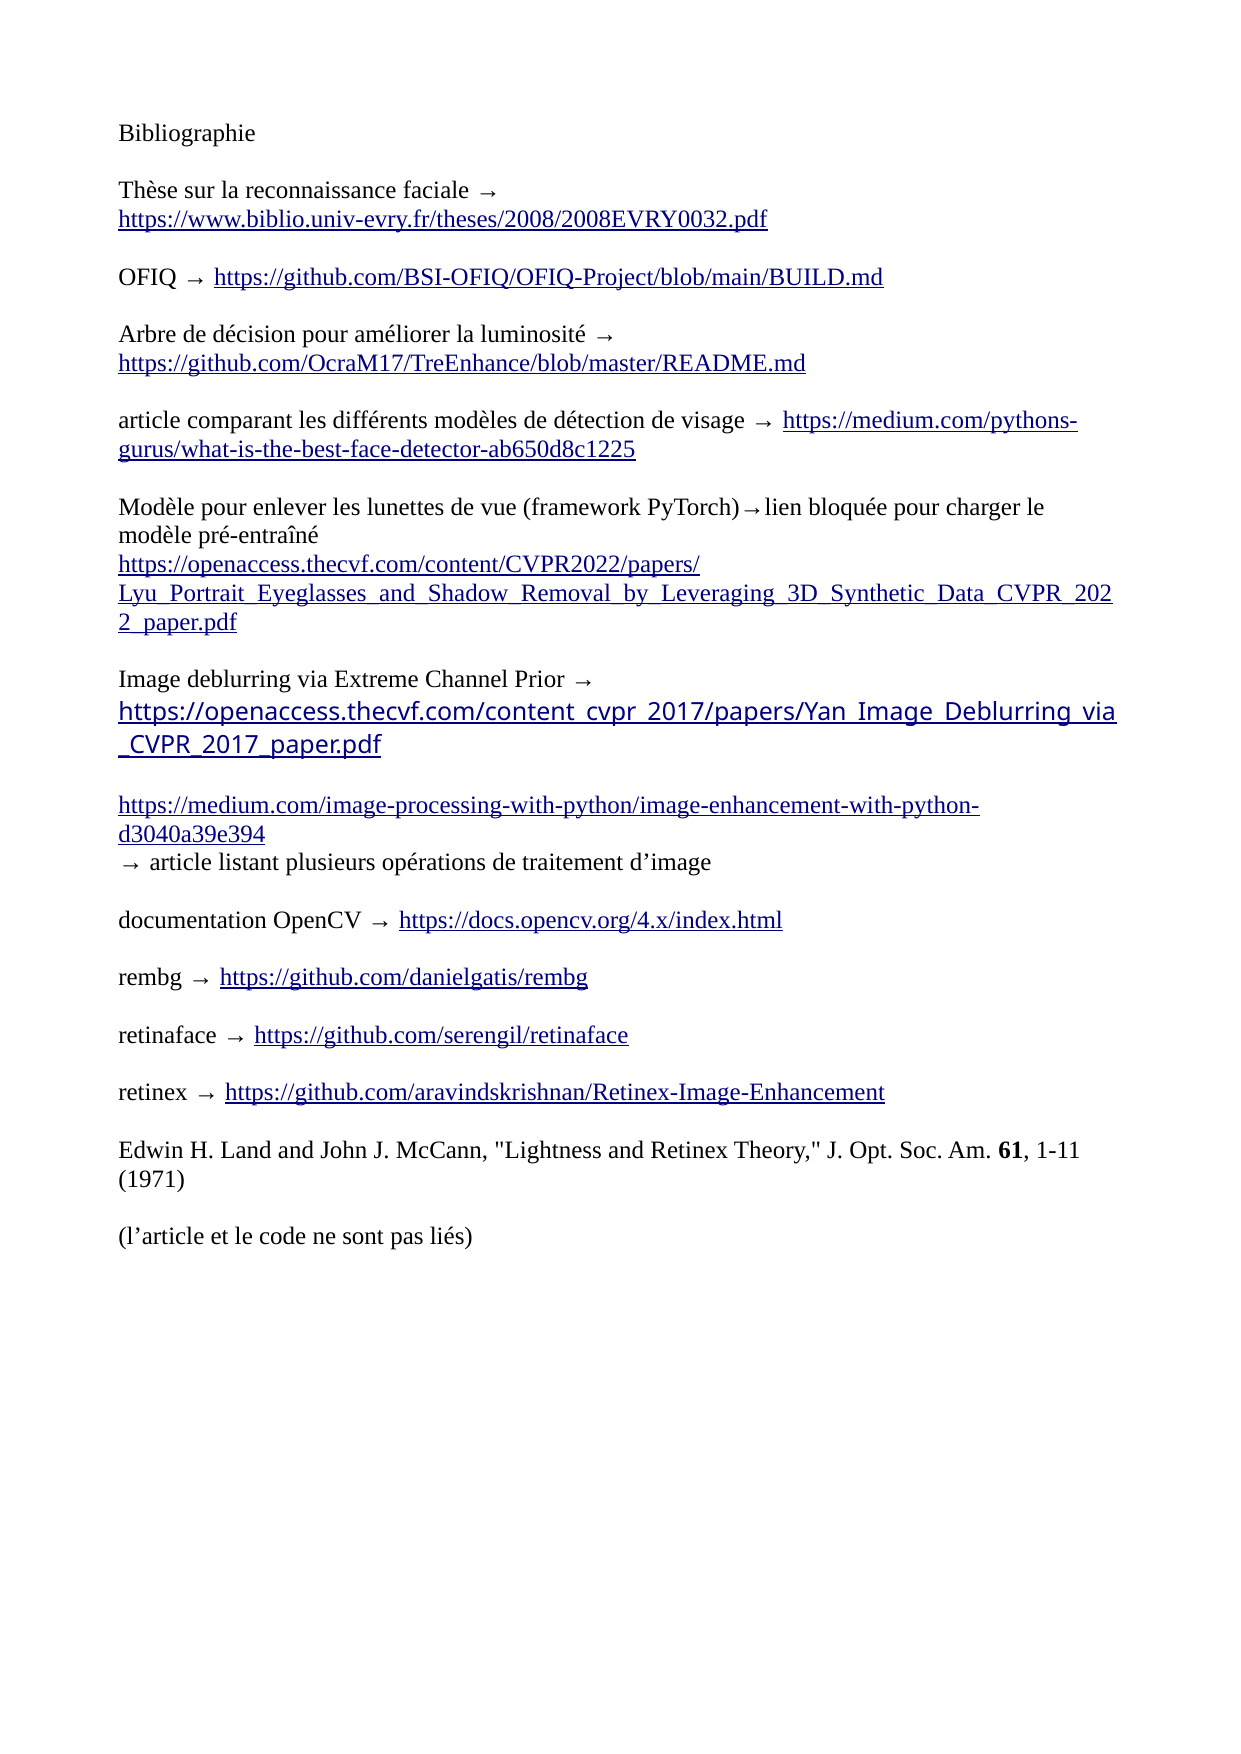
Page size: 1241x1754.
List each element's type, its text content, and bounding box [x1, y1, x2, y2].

text Bibliographie [118, 118, 1122, 147]
text (l’article et le code ne sont pas liés) [118, 1221, 1122, 1250]
text documentation OpenCV → https://docs.opencv.org/4.x/index.html [118, 905, 1122, 934]
text https://medium.com/image-processing-with-python/image-enhancement-with-python-d3040a39e394 [118, 790, 1122, 847]
text Edwin H. Land and John J. McCann, "Lightness and Retinex Theory," J. Opt. Soc. Am. 61, 1-11 (1971) [118, 1135, 1122, 1192]
text Arbre de décision pour améliorer la luminosité → https://github.com/OcraM17/TreEnhance/blob/master/README.md [118, 319, 1122, 377]
text https://openaccess.thecvf.com/content/CVPR2022/papers/Lyu_Portrait_Eyeglasses_and_Shadow_Removal_by_Leveraging_3D_Synthetic_Data_CVPR_2022_paper.pdf [118, 549, 1122, 636]
text Thèse sur la reconnaissance faciale → https://www.biblio.univ-evry.fr/theses/2008/2008EVRY0032.pdf [118, 176, 1122, 233]
text OFIQ → https://github.com/BSI-OFIQ/OFIQ-Project/blob/main/BUILD.md [118, 262, 1122, 291]
text retinex → https://github.com/aravindskrishnan/Retinex-Image-Enhancement [118, 1077, 1122, 1106]
text retinaface → https://github.com/serengil/retinaface [118, 1020, 1122, 1049]
text → article listant plusieurs opérations de traitement d’image [118, 847, 1122, 876]
text Image deblurring via Extreme Channel Prior → https://openaccess.thecvf.com/content_cvpr_2017/papers/Yan_Image_Deblurring_via_CVPR_2017_paper.pdf [118, 664, 1122, 761]
text article comparant les différents modèles de détection de visage → https://medium.com/pythons-gurus/what-is-the-best-face-detector-ab650d8c1225 [118, 406, 1122, 463]
text rembg → https://github.com/danielgatis/rembg [118, 962, 1122, 991]
text Modèle pour enlever les lunettes de vue (framework PyTorch)→lien bloquée pour charger le modèle pré-entraîné [118, 492, 1122, 549]
